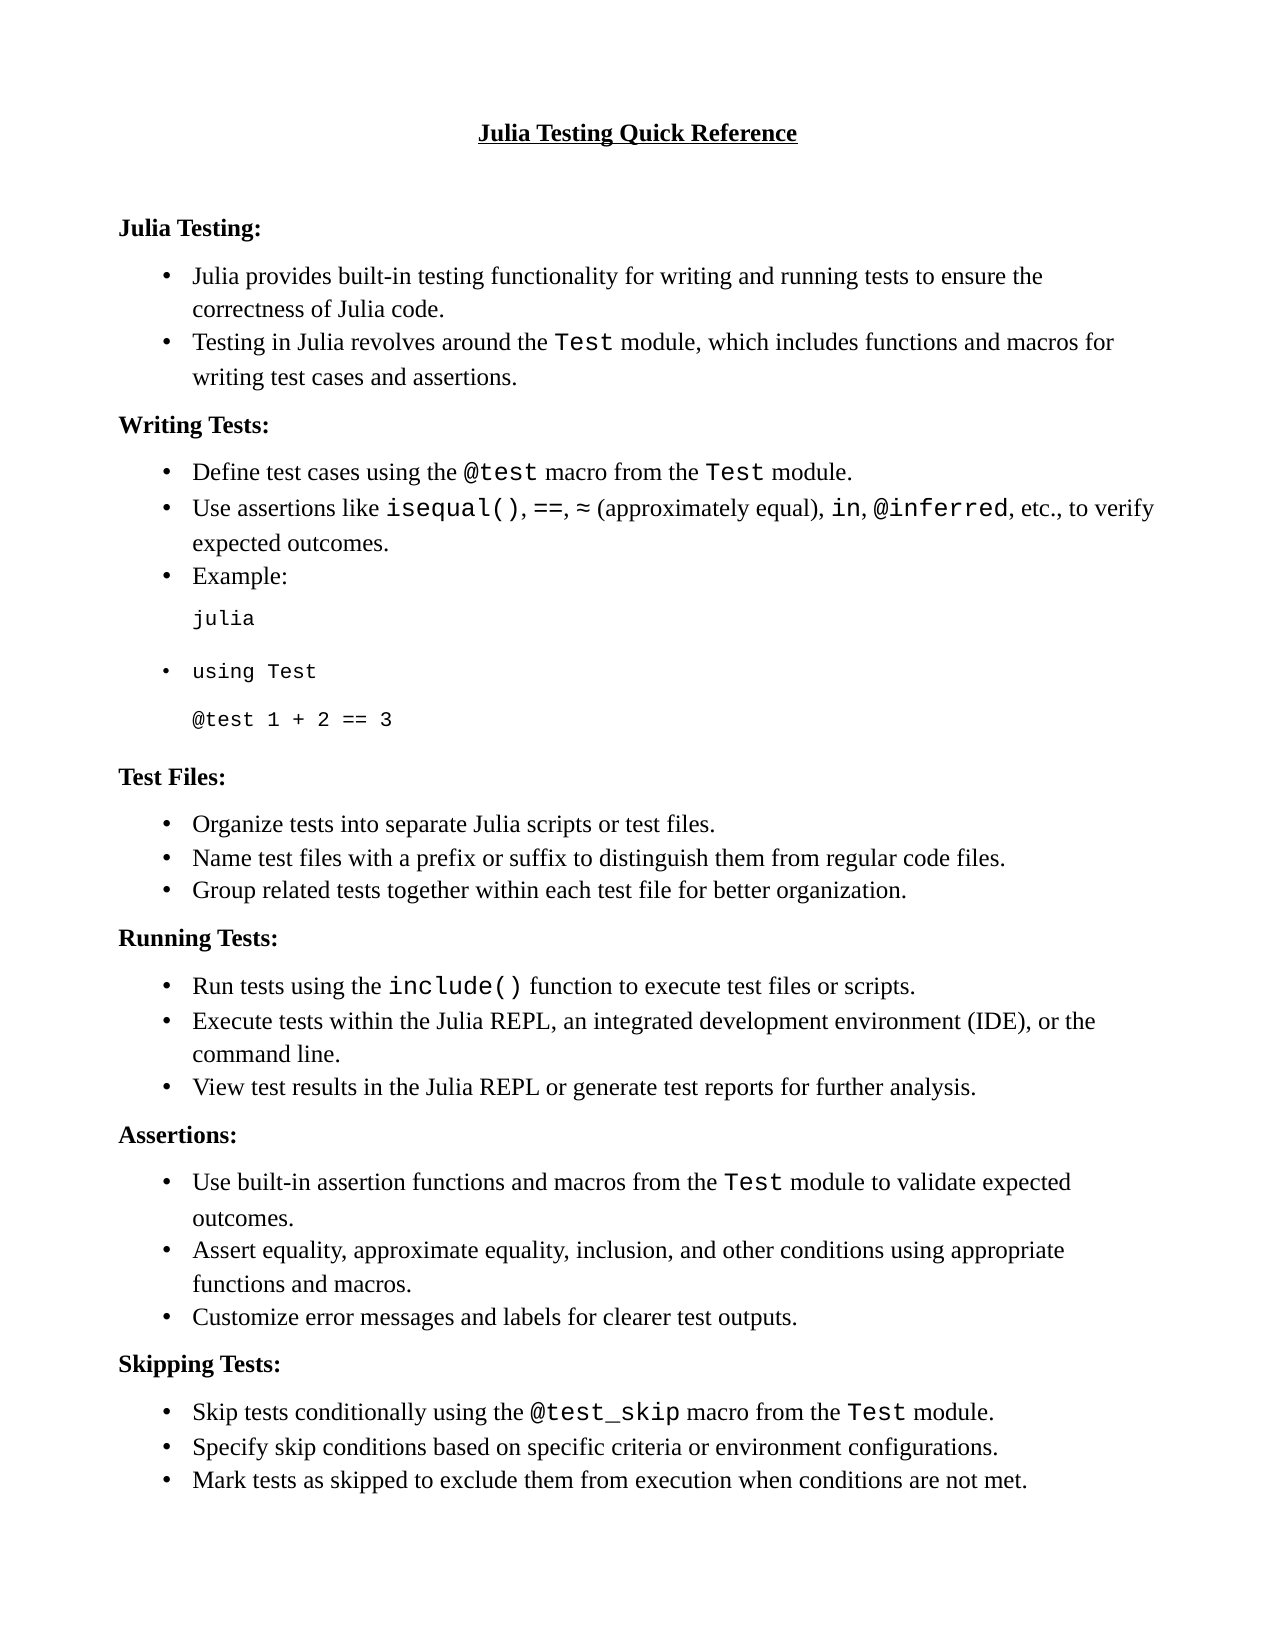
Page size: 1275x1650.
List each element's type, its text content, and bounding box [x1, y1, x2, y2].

list Group related tests together within each test file for better organization. [162, 876, 1157, 904]
list Run tests using the include() function to execute test files or scripts. [162, 971, 1157, 1002]
list Assert equality, approximate equality, inclusion, and other conditions using appropriate functions and macros. [162, 1236, 1157, 1297]
list @test 1 + 2 == 3 [162, 709, 1157, 732]
list Use assertions like isequal(), ==, ≈ (approximately equal), in, @inferred, etc., to verify expected outcomes. [162, 493, 1157, 557]
text Running Tests: [118, 923, 1157, 952]
list Testing in Julia revolves around the Test module, which includes functions and macros for writing test cases and assertions. [162, 327, 1157, 391]
list using Test [162, 662, 1157, 685]
list Example: [162, 561, 1157, 589]
text Skipping Tests: [118, 1349, 1157, 1378]
text Assertions: [118, 1120, 1157, 1149]
list View test results in the Julia REPL or generate test reports for further analysis. [162, 1072, 1157, 1101]
list Organize tests into separate Julia scripts or test files. [162, 809, 1157, 838]
text Julia Testing Quick Reference [118, 118, 1157, 147]
list julia [162, 608, 1157, 632]
list Name test files with a prefix or suffix to distinguish them from regular code files. [162, 843, 1157, 871]
list Execute tests within the Julia REPL, an integrated development environment (IDE), or the command line. [162, 1006, 1157, 1068]
list Skip tests conditionally using the @test_skip macro from the Test module. [162, 1397, 1157, 1428]
list Julia provides built-in testing functionality for writing and running tests to ensure the correctness of Julia code. [162, 261, 1157, 323]
list Define test cases using the @test macro from the Test module. [162, 457, 1157, 488]
text Julia Testing: [118, 213, 1157, 242]
list Mark tests as skipped to exclude them from execution when conditions are not met. [162, 1465, 1157, 1494]
list Use built-in assertion functions and macros from the Test module to validate expected outcomes. [162, 1167, 1157, 1231]
text Writing Tests: [118, 410, 1157, 438]
text Test Files: [118, 762, 1157, 791]
list Customize error messages and labels for clearer test outputs. [162, 1302, 1157, 1330]
list Specify skip conditions based on specific criteria or environment configurations. [162, 1432, 1157, 1461]
